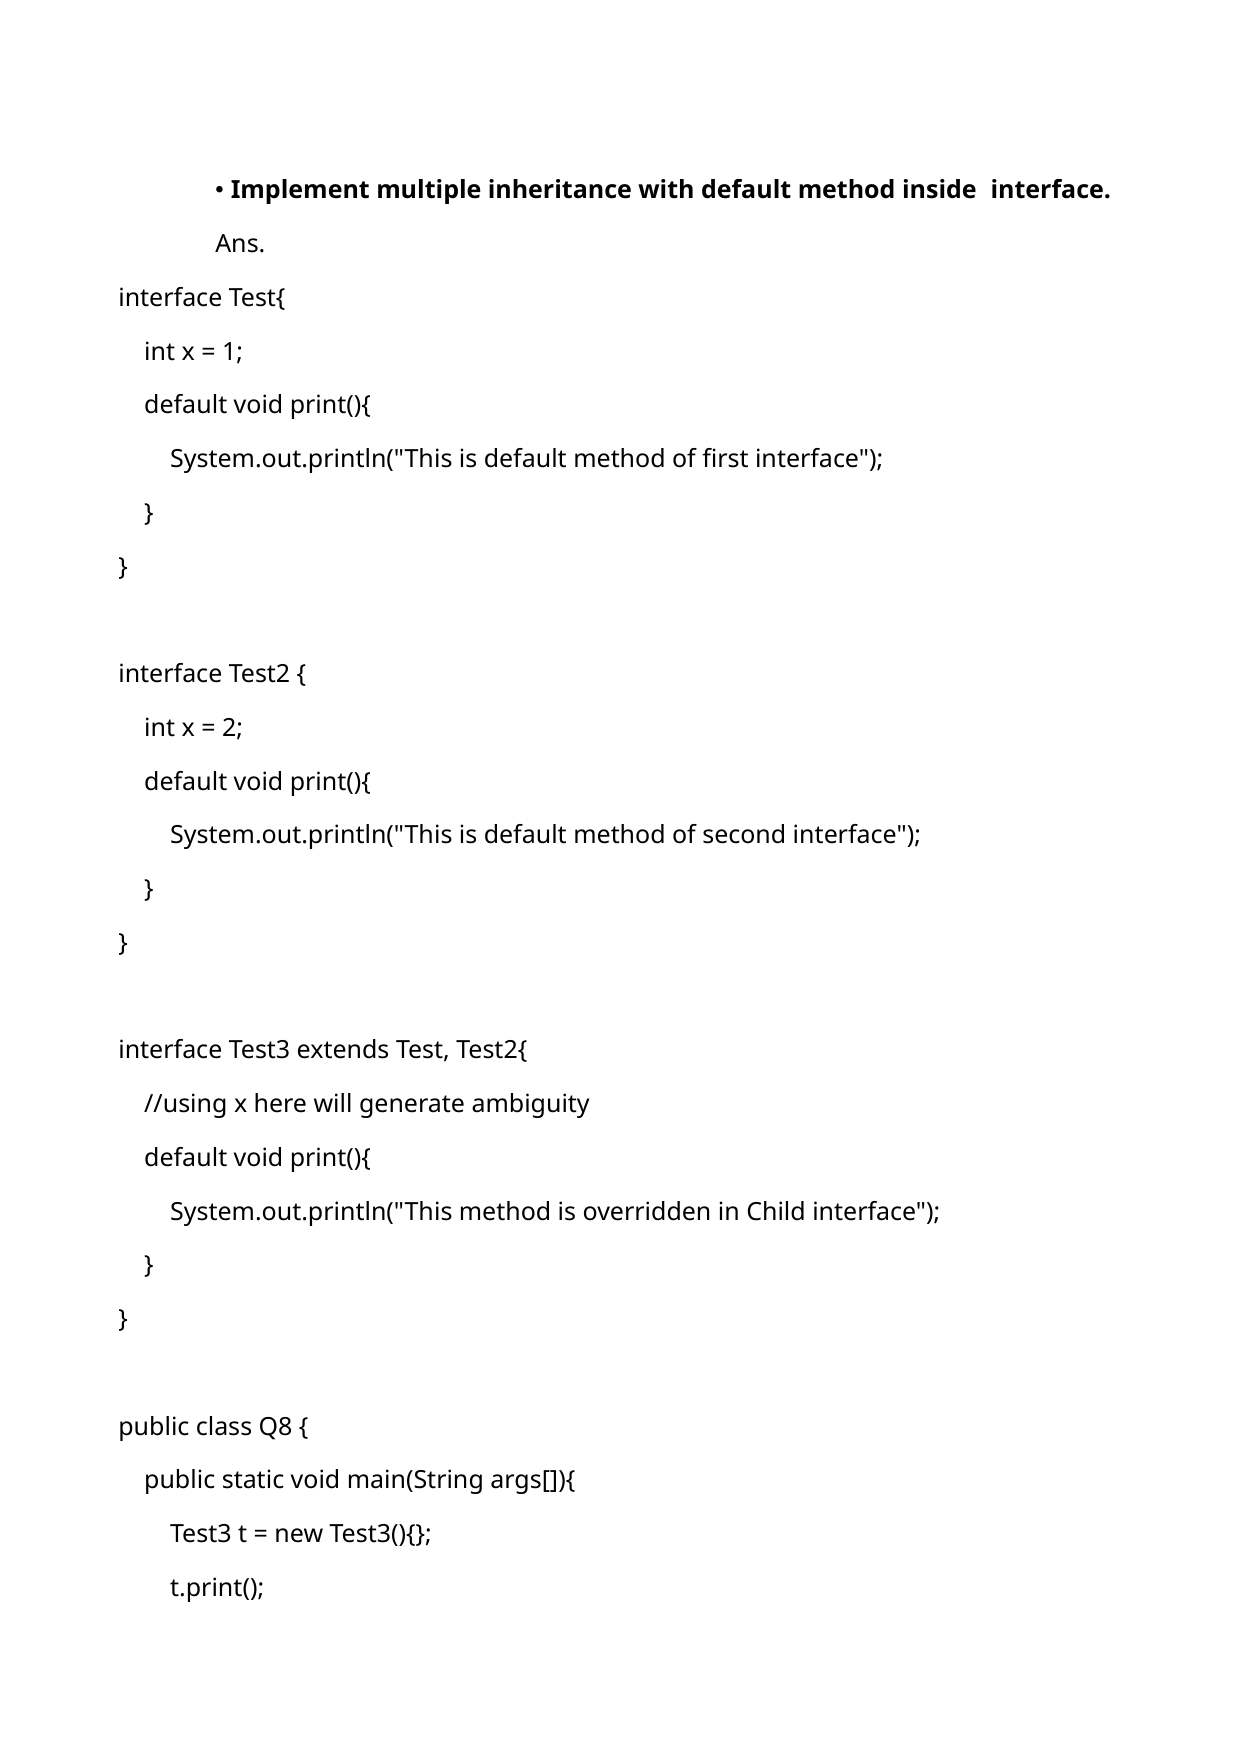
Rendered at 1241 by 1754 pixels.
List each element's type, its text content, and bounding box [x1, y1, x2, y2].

text default void print(){ [118, 387, 1122, 421]
text interface Test2 { [118, 656, 1122, 690]
text System.out.println("This is default method of second interface"); [118, 817, 1122, 851]
text t.print(); [118, 1569, 1122, 1603]
text public static void main(String args[]){ [118, 1462, 1122, 1496]
text Test3 t = new Test3(){}; [118, 1516, 1122, 1550]
text } [118, 871, 1122, 905]
text System.out.println("This method is overridden in Child interface"); [118, 1193, 1122, 1227]
text //using x here will generate ambiguity [118, 1086, 1122, 1120]
text interface Test3 extends Test, Test2{ [118, 1032, 1122, 1066]
text int x = 1; [118, 333, 1122, 367]
text default void print(){ [118, 1139, 1122, 1173]
text public class Q8 { [118, 1408, 1122, 1442]
text default void print(){ [118, 763, 1122, 797]
text System.out.println("This is default method of first interface"); [118, 441, 1122, 475]
text } [118, 1247, 1122, 1281]
text } [118, 494, 1122, 528]
text int x = 2; [118, 709, 1122, 743]
list Implement multiple inheritance with default method inside interface. [142, 172, 1122, 206]
text interface Test{ [118, 279, 1122, 313]
text } [118, 924, 1122, 958]
text } [118, 1301, 1122, 1335]
list Ans. [142, 226, 1122, 260]
text } [118, 548, 1122, 582]
